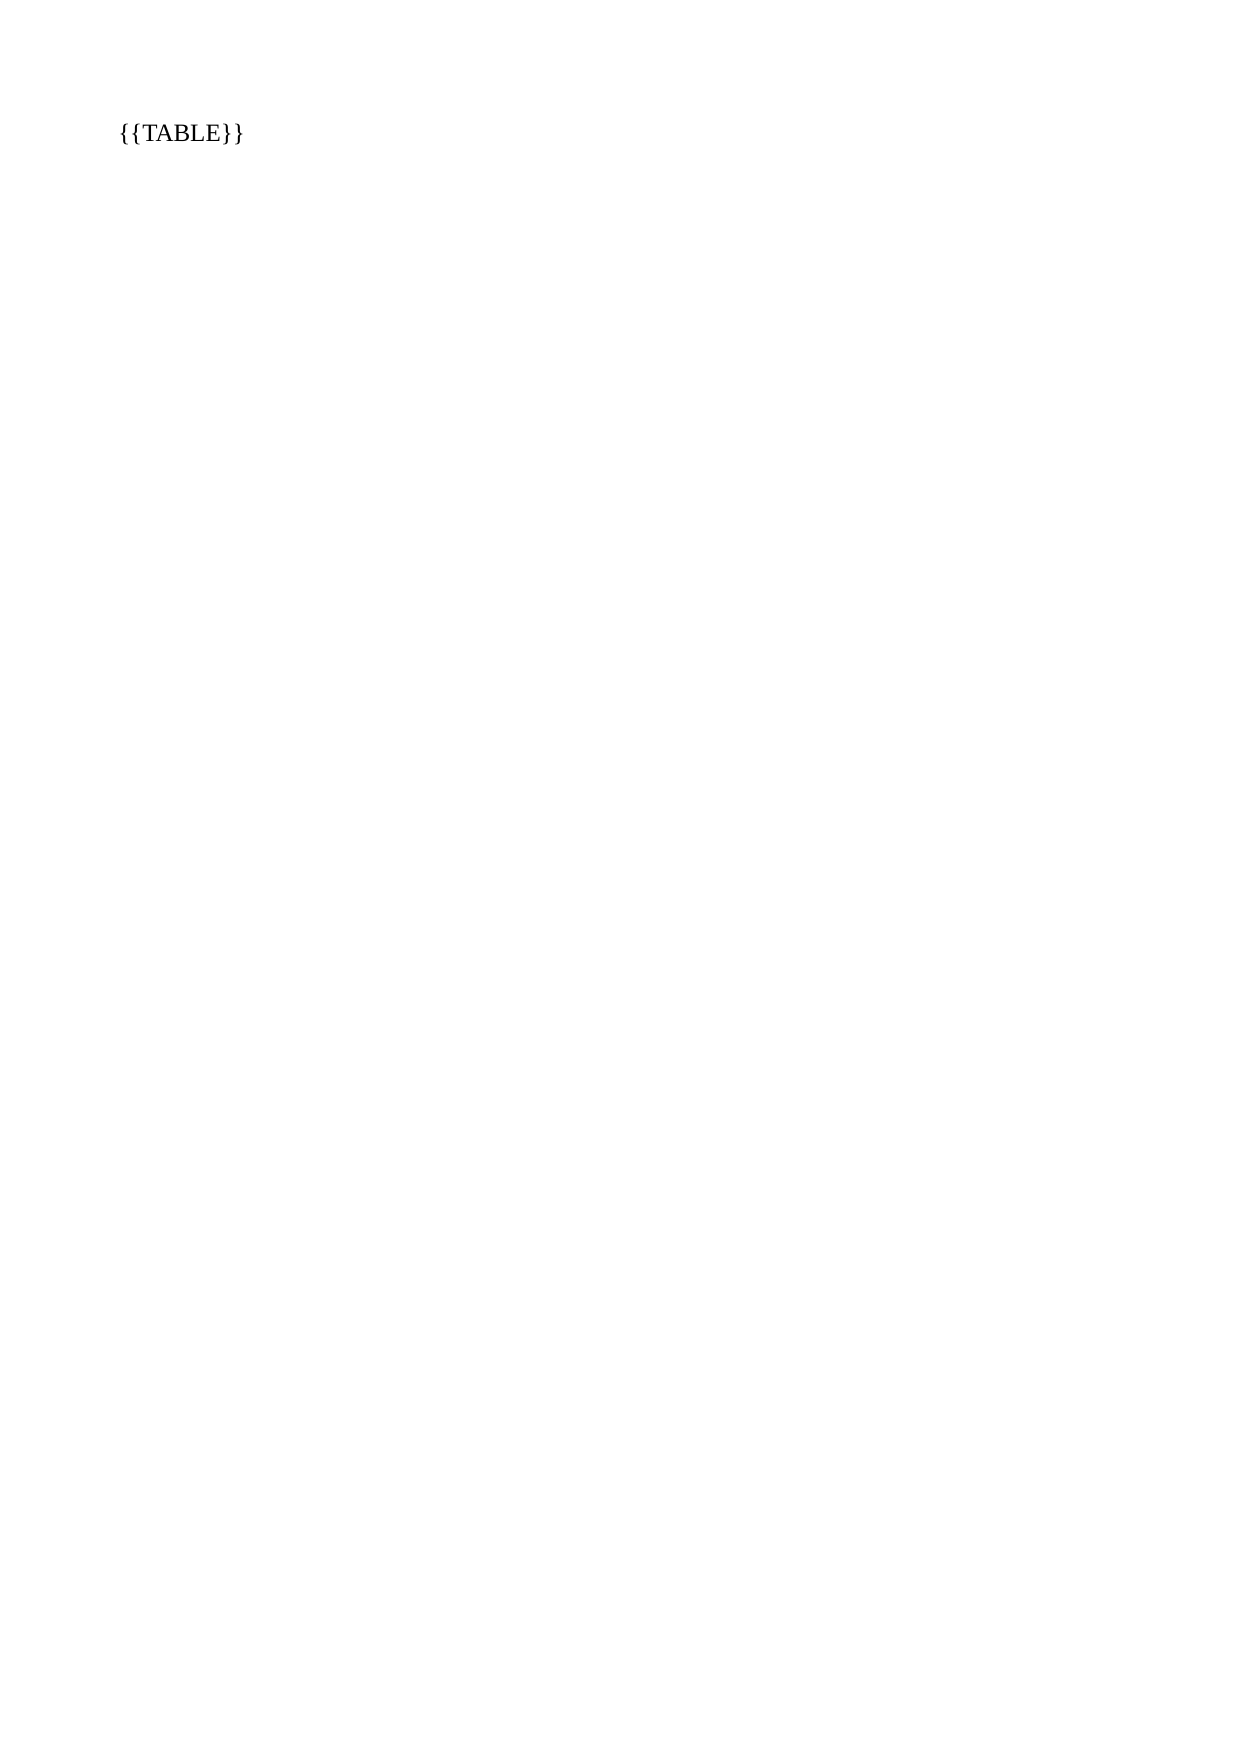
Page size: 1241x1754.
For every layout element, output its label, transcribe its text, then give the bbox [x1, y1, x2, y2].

text {{TABLE}} [118, 118, 1122, 147]
